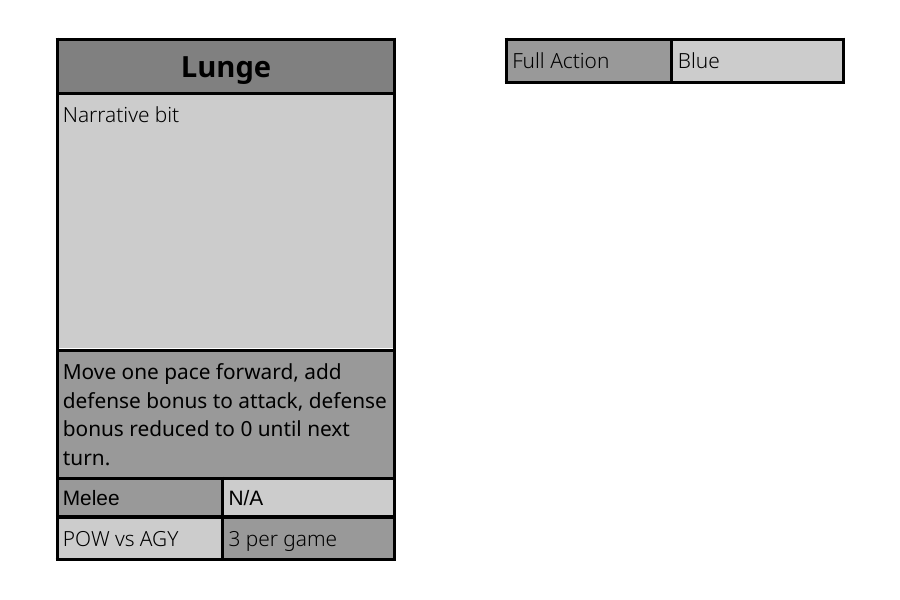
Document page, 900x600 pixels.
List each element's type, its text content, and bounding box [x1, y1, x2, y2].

table_cell N/A [224, 480, 393, 515]
table_cell POW vs AGY [59, 519, 221, 558]
table_cell Melee [59, 480, 221, 515]
table_cell Full Action [508, 41, 670, 81]
table_header Lunge [59, 41, 393, 92]
table_cell 3 per game [224, 519, 393, 558]
table_cell Narrative bit [59, 95, 393, 348]
table_cell Blue [673, 41, 842, 81]
table_cell Move one pace forward, add defense bonus to attack, defense bonus reduced to 0 until next turn. [59, 352, 393, 477]
